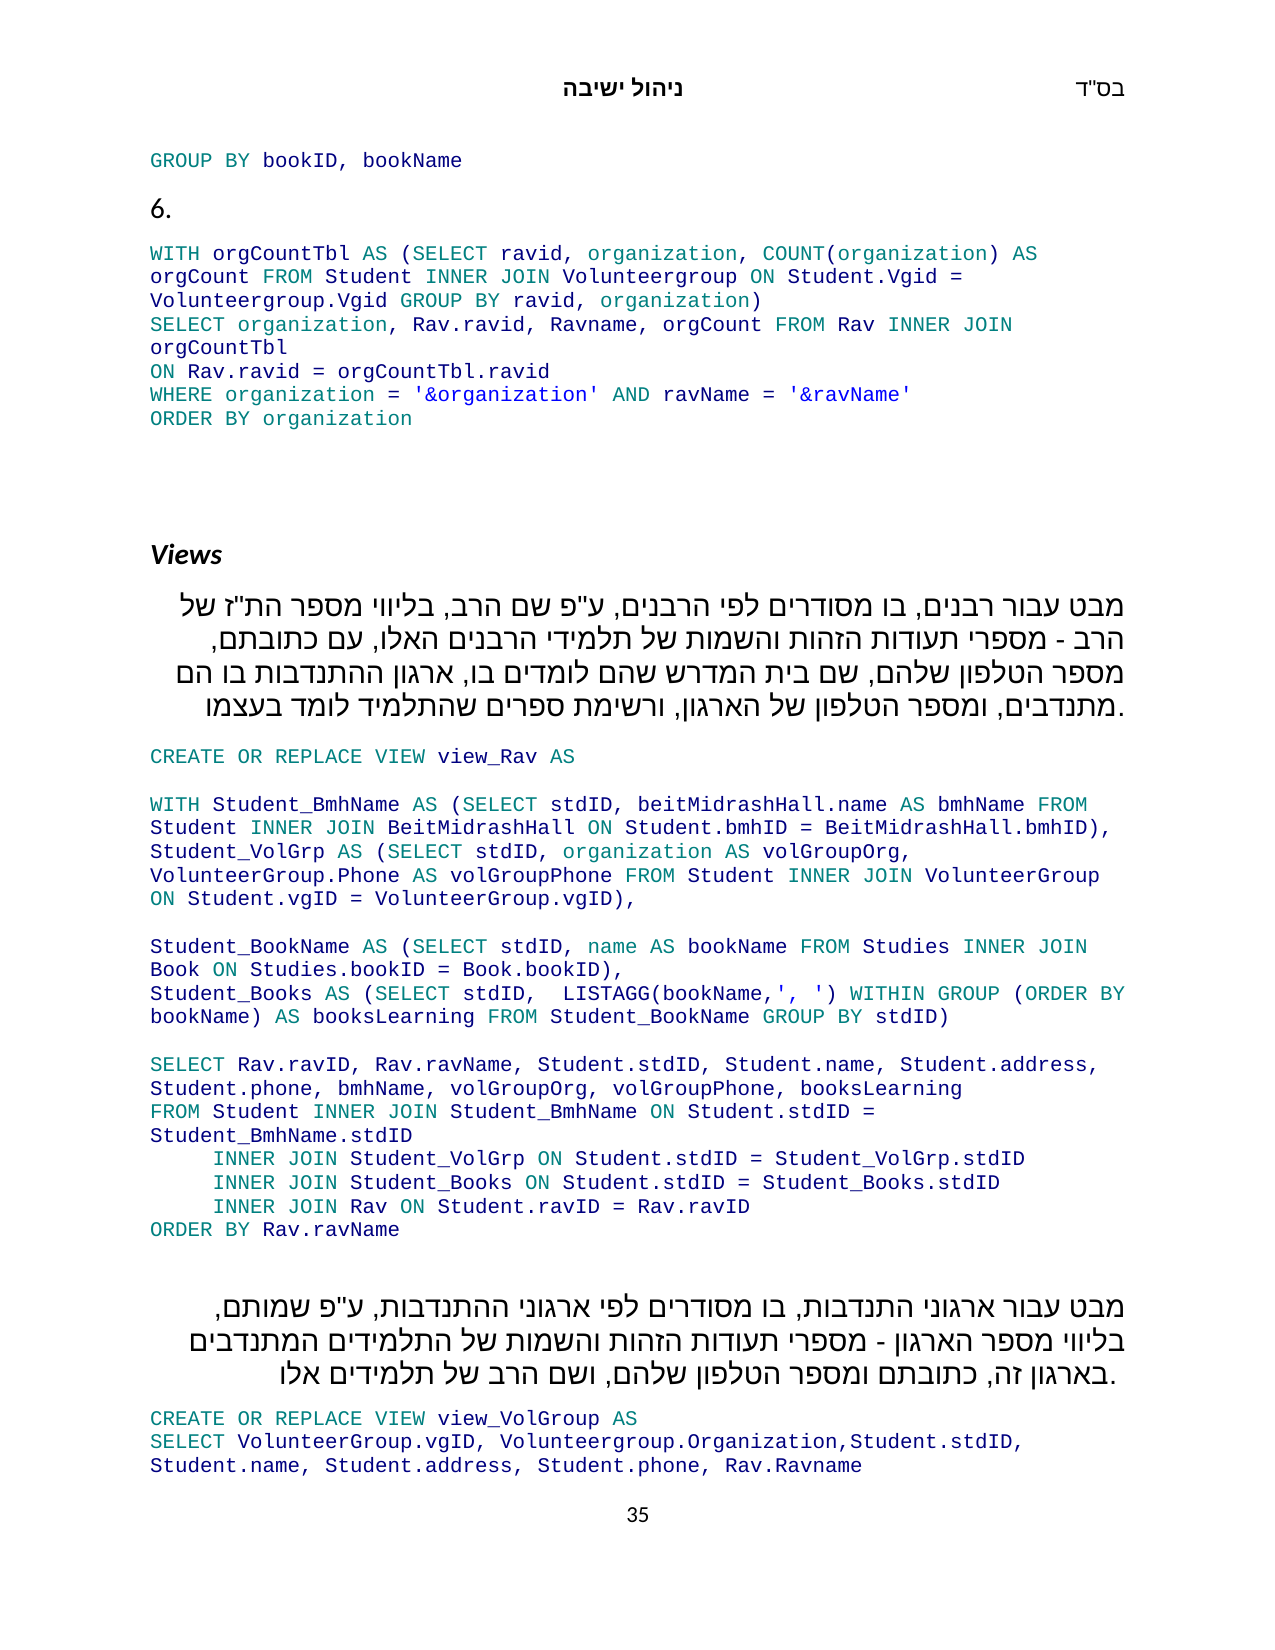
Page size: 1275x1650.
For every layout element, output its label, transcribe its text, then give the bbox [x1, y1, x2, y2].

text SELECT organization, Rav.ravid, Ravname, orgCount FROM Rav INNER JOIN orgCountTbl [150, 313, 1125, 361]
text WITH Student_BmhName AS (SELECT stdID, beitMidrashHall.name AS bmhName FROM Student INNER JOIN BeitMidrashHall ON Student.bmhID = BeitMidrashHall.bmhID), [150, 794, 1125, 841]
text WITH orgCountTbl AS (SELECT ravid, organization, COUNT(organization) AS orgCount FROM Student INNER JOIN Volunteergroup ON Student.Vgid = Volunteergroup.Vgid GROUP BY ravid, organization) [150, 243, 1125, 313]
text GROUP BY bookID, bookName [150, 150, 1125, 174]
text FROM Student INNER JOIN Student_BmhName ON Student.stdID = Student_BmhName.stdID [150, 1101, 1125, 1148]
text CREATE OR REPLACE VIEW view_Rav AS [150, 746, 1125, 770]
text WHERE organization = '&organization' AND ravName = '&ravName' [150, 384, 1125, 408]
text Views [150, 536, 1125, 572]
text מבט עבור ארגוני התנדבות, בו מסודרים לפי ארגוני ההתנדבות, ע"פ שמותם, בליווי מספר הארגון - מספרי תעודות הזהות והשמות של התלמידים המתנדבים בארגון זה, כתובתם ומספר הטלפון שלהם, ושם הרב של תלמידים אלו. [150, 1290, 1125, 1391]
text CREATE OR REPLACE VIEW view_VolGroup AS [150, 1407, 1125, 1431]
text ORDER BY organization [150, 408, 1125, 432]
text ON Rav.ravid = orgCountTbl.ravid [150, 361, 1125, 384]
text INNER JOIN Student_Books ON Student.stdID = Student_Books.stdID [150, 1172, 1125, 1196]
text Student_BookName AS (SELECT stdID, name AS bookName FROM Studies INNER JOIN Book ON Studies.bookID = Book.bookID), [150, 936, 1125, 983]
text מבט עבור רבנים, בו מסודרים לפי הרבנים, ע"פ שם הרב, בליווי מספר הת"ז של הרב - מספרי תעודות הזהות והשמות של תלמידי הרבנים האלו, עם כתובתם, מספר הטלפון שלהם, שם בית המדרש שהם לומדים בו, ארגון ההתנדבות בו הם מתנדבים, ומספר הטלפון של הארגון, ורשימת ספרים שהתלמיד לומד בעצמו. [150, 589, 1125, 723]
text INNER JOIN Student_VolGrp ON Student.stdID = Student_VolGrp.stdID [150, 1148, 1125, 1172]
text SELECT Rav.ravID, Rav.ravName, Student.stdID, Student.name, Student.address, Student.phone, bmhName, volGroupOrg, volGroupPhone, booksLearning [150, 1054, 1125, 1101]
text SELECT VolunteerGroup.vgID, Volunteergroup.Organization,Student.stdID, Student.name, Student.address, Student.phone, Rav.Ravname [150, 1431, 1125, 1478]
text Student_VolGrp AS (SELECT stdID, organization AS volGroupOrg, VolunteerGroup.Phone AS volGroupPhone FROM Student INNER JOIN VolunteerGroup ON Student.vgID = VolunteerGroup.vgID), [150, 841, 1125, 912]
text 6. [150, 190, 1125, 226]
text ORDER BY Rav.ravName [150, 1219, 1125, 1243]
text Student_Books AS (SELECT stdID, LISTAGG(bookName,', ') WITHIN GROUP (ORDER BY bookName) AS booksLearning FROM Student_BookName GROUP BY stdID) [150, 983, 1125, 1030]
text INNER JOIN Rav ON Student.ravID = Rav.ravID [150, 1196, 1125, 1219]
